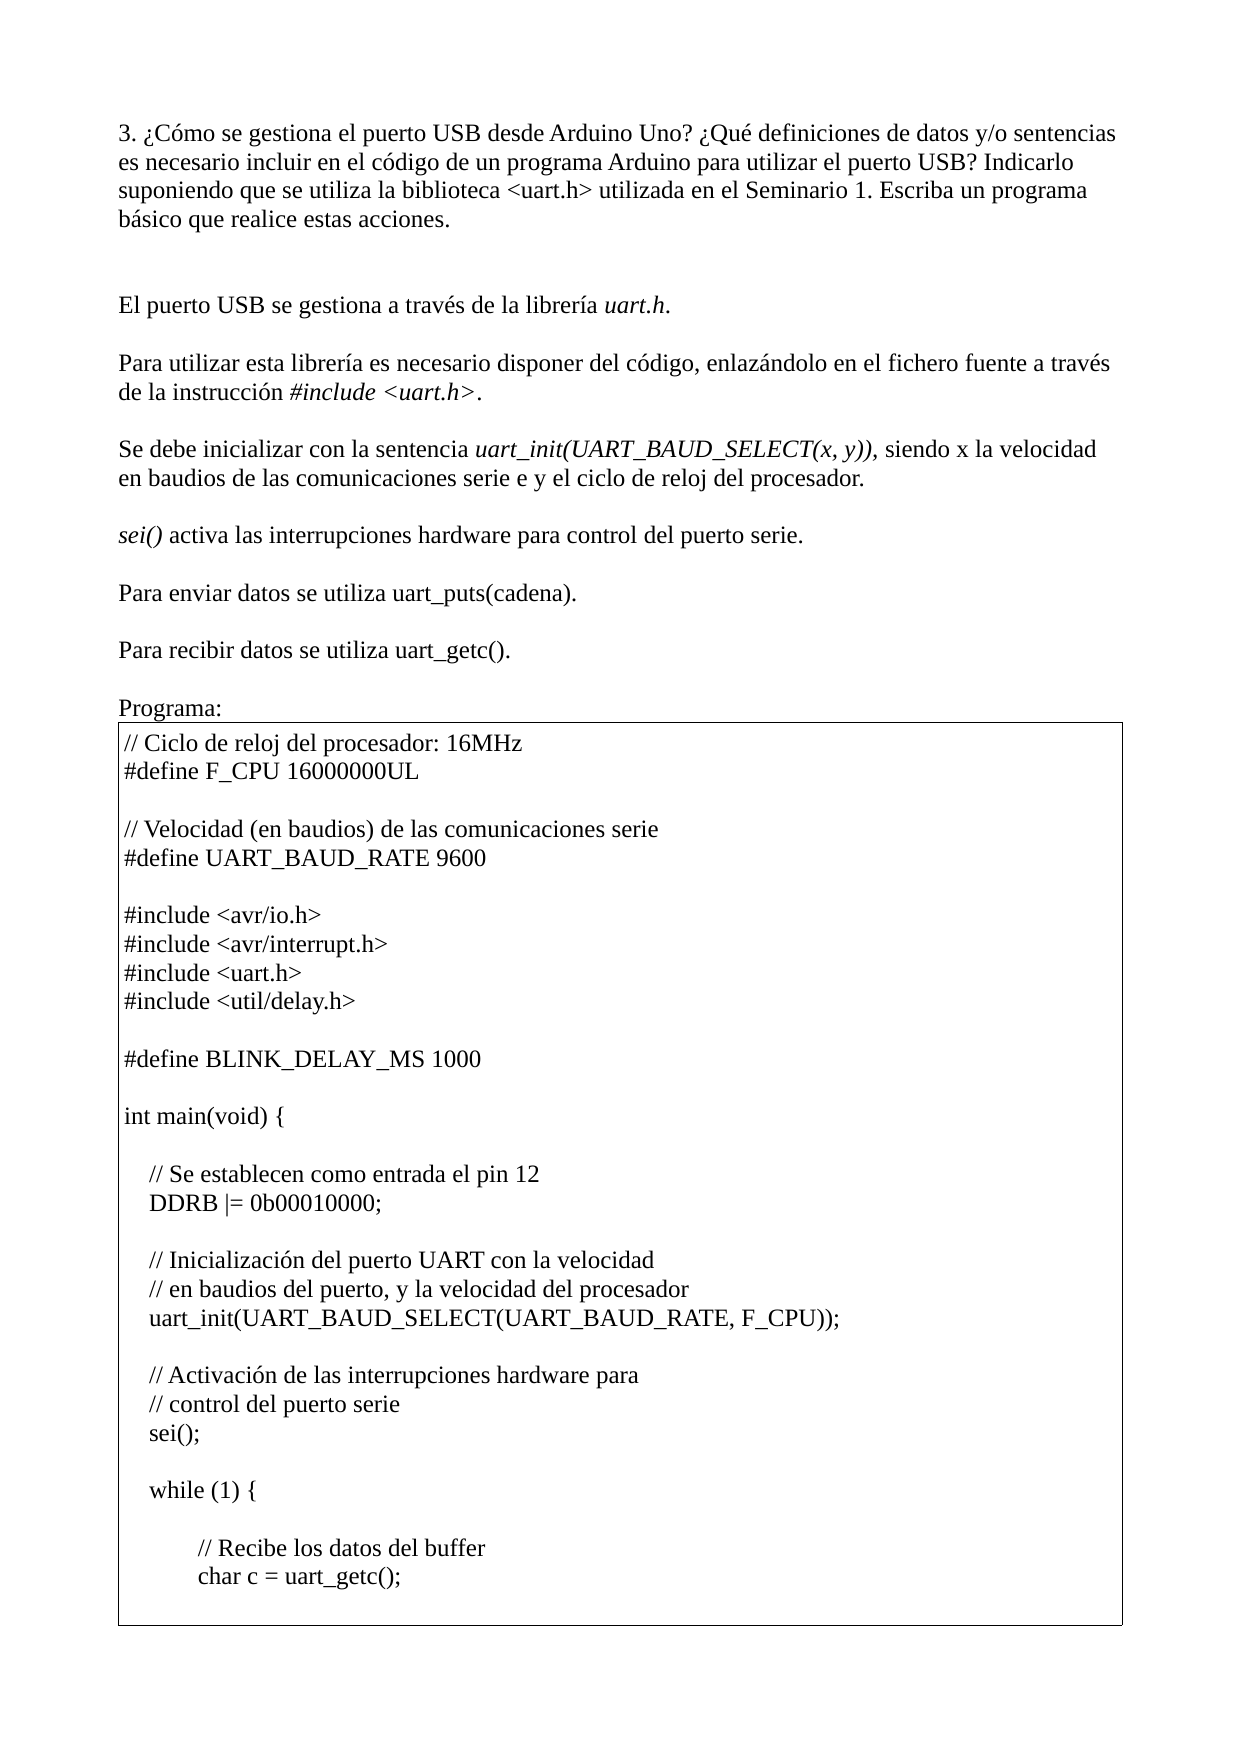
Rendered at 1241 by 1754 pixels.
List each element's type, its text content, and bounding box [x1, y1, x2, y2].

text es necesario incluir en el código de un programa Arduino para utilizar el puerto USB? Indicarlo [118, 147, 1122, 176]
text Para recibir datos se utiliza uart_getc(). [118, 636, 1122, 664]
text Para utilizar esta librería es necesario disponer del código, enlazándolo en el fichero fuente a través de la instrucción #include <uart.h>. [118, 348, 1122, 406]
text sei() activa las interrupciones hardware para control del puerto serie. [118, 521, 1122, 549]
text El puerto USB se gestiona a través de la librería uart.h. [118, 291, 1122, 319]
text Programa: [118, 693, 1122, 722]
text 3. ¿Cómo se gestiona el puerto USB desde Arduino Uno? ¿Qué definiciones de datos y/o sentencias [118, 118, 1122, 147]
text Para enviar datos se utiliza uart_puts(cadena). [118, 578, 1122, 607]
text Se debe inicializar con la sentencia uart_init(UART_BAUD_SELECT(x, y)), siendo x la velocidad en baudios de las comunicaciones serie e y el ciclo de reloj del procesador. [118, 434, 1122, 492]
table_header // Ciclo de reloj del procesador: 16MHz #define F_CPU 16000000UL // Velocidad (en baudios) de las comunicaciones serie #define UART_BAUD_RATE 9600 #include <avr/io.h> #include <avr/interrupt.h> #include <uart.h> #include <util/delay.h> #define BLINK_DELAY_MS 1000 int main(void) { // Se establecen como entrada el pin 12 DDRB |= 0b00010000; // Inicialización del puerto UART con la velocidad // en baudios del puerto, y la velocidad del procesador uart_init(UART_BAUD_SELECT(UART_BAUD_RATE, F_CPU)); // Activación de las interrupciones hardware para // control del puerto serie sei(); while (1) { // Recibe los datos del buffer char c = uart_getc(); [119, 723, 1122, 1625]
text básico que realice estas acciones. [118, 204, 1122, 233]
text suponiendo que se utiliza la biblioteca <uart.h> utilizada en el Seminario 1. Escriba un programa [118, 176, 1122, 204]
